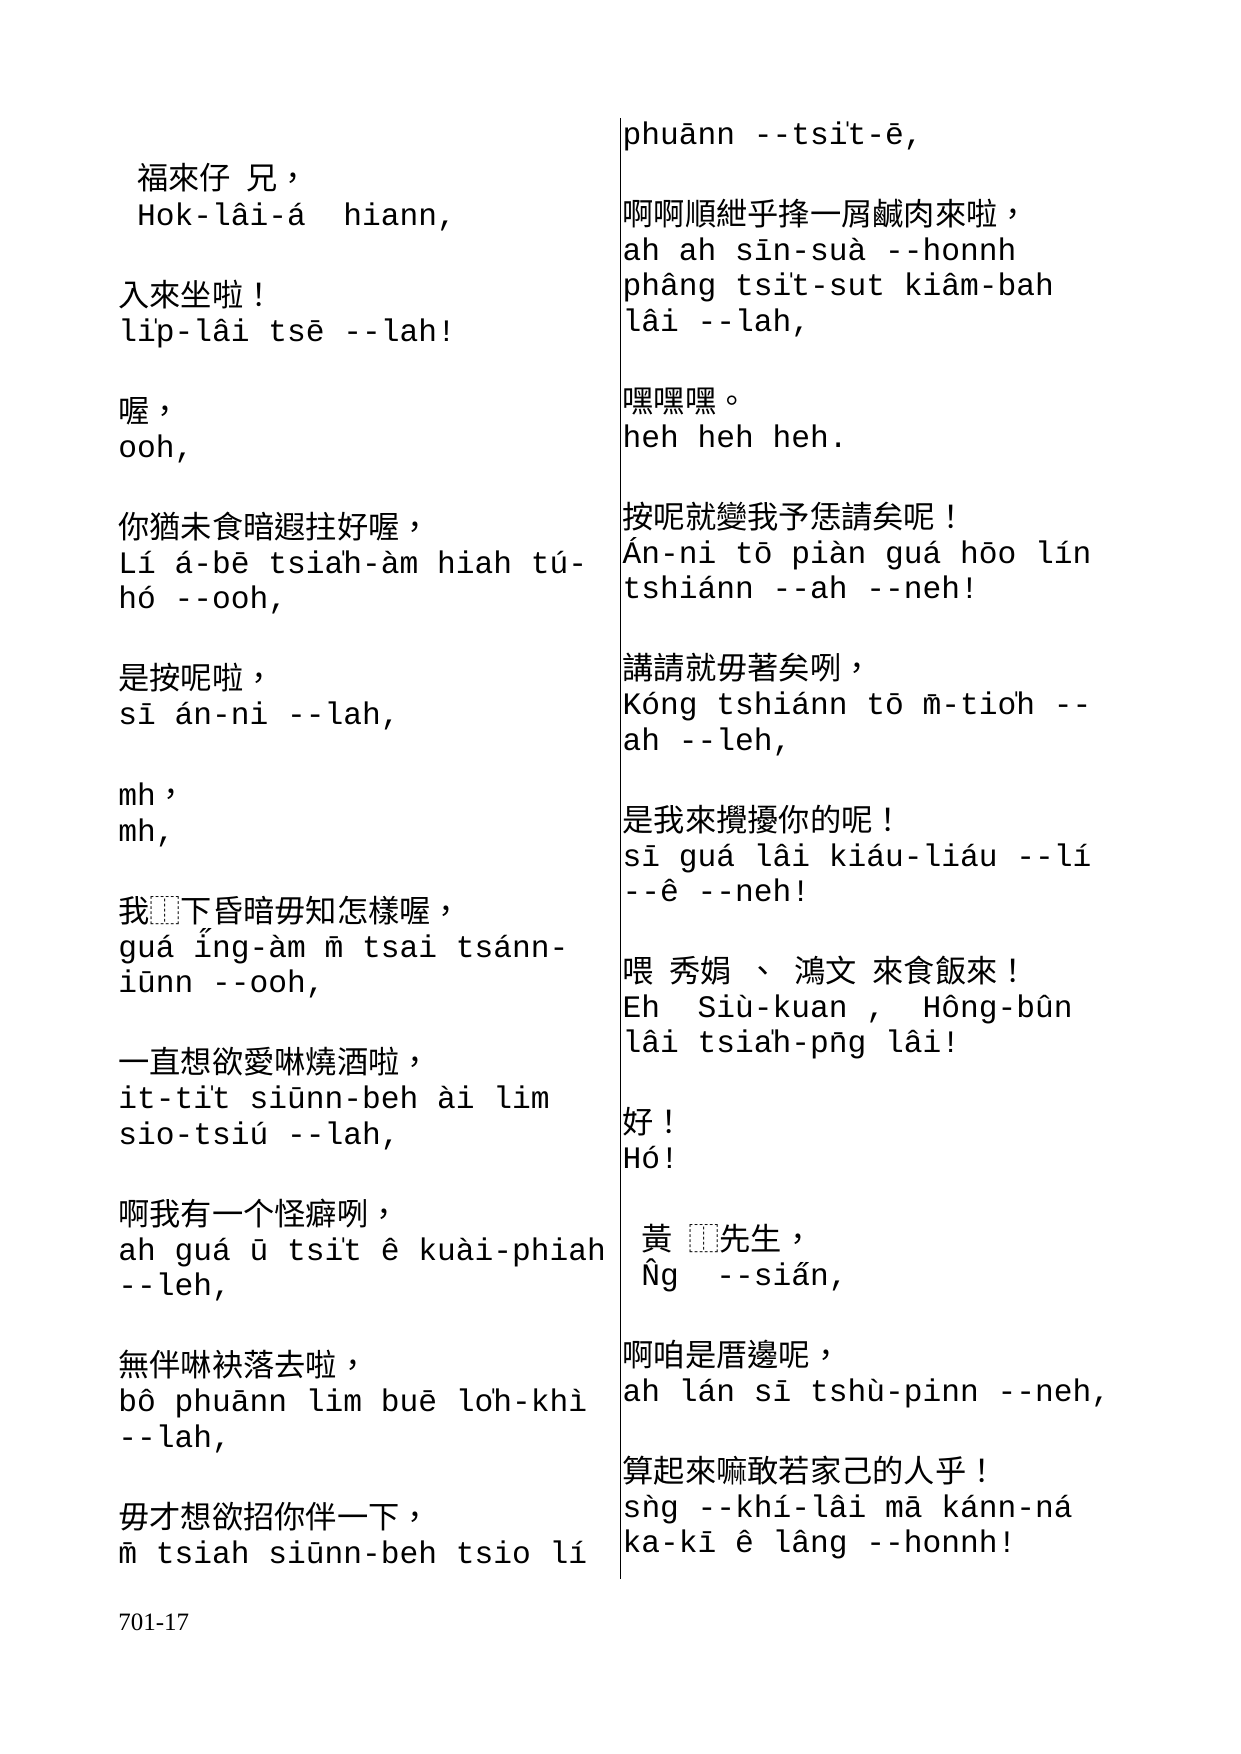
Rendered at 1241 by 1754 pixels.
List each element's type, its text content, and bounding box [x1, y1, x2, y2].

text 入來坐啦！ [118, 270, 618, 315]
text ah lán sī tshù-pinn --neh, [622, 1375, 1122, 1411]
text 我⿰下昏暗毋知怎樣喔， [118, 886, 618, 931]
text guá i̋ng-àm m̄ tsai tsánn-iūnn --ooh, [118, 931, 618, 1002]
text sǹg --khí-lâi mā kánn-ná ka-kī ê lâng --honnh! [622, 1491, 1122, 1562]
text 你猶未食暗遐拄好喔， [118, 502, 618, 547]
text N̂g --sia̋n, [622, 1259, 1122, 1295]
text 一直想欲愛啉燒酒啦， [118, 1037, 618, 1083]
text phuānn --tsi̍t-ē, [622, 118, 1122, 153]
text 按呢就變我予恁請矣呢！ [622, 492, 1122, 537]
text 啊啊順紲乎捀一屑鹹肉來啦， [622, 189, 1122, 234]
text ooh, [118, 431, 618, 467]
text 講請就毋著矣咧， [622, 643, 1122, 688]
text ah ah sīn-suà --honnh phâng tsi̍t-sut kiâm-bah lâi --lah, [622, 234, 1122, 340]
text 是我來攪擾你的呢！ [622, 795, 1122, 840]
text sī guá lâi kiáu-liáu --lí --ê --neh! [622, 840, 1122, 911]
text 算起來嘛敢若家己的人乎！ [622, 1446, 1122, 1491]
text 喔， [118, 386, 618, 431]
text 毋才想欲招你伴一下， [118, 1492, 618, 1537]
text mh， [118, 769, 618, 815]
text Hó! [622, 1143, 1122, 1178]
text Eh Siù-kuan , Hông-bûn lâi tsia̍h-pn̄g lâi! [622, 991, 1122, 1062]
text 是按呢啦， [118, 653, 618, 699]
text 好！ [622, 1098, 1122, 1143]
text m̄ tsiah siūnn-beh tsio lí [118, 1537, 618, 1572]
text 嘿嘿嘿。 [622, 376, 1122, 421]
text Lí á-bē tsia̍h-àm hiah tú-hó --ooh, [118, 547, 618, 618]
text ah guá ū tsi̍t ê kuài-phiah --leh, [118, 1234, 618, 1305]
text 啊咱是厝邊呢， [622, 1330, 1122, 1375]
text mh, [118, 815, 618, 851]
text 福來仔 兄， [118, 153, 618, 199]
text bô phuānn lim buē lo̍h-khì --lah, [118, 1386, 618, 1456]
text sī án-ni --lah, [118, 699, 618, 734]
text 無伴啉袂落去啦， [118, 1340, 618, 1386]
text Hok-lâi-á hiann, [118, 199, 618, 234]
text heh heh heh. [622, 421, 1122, 456]
text li̍p-lâi tsē --lah! [118, 315, 618, 351]
text 啊我有一个怪癖咧， [118, 1189, 618, 1234]
text it-ti̍t siūnn-beh ài lim sio-tsiú --lah, [118, 1083, 618, 1153]
text Án-ni tō piàn guá hōo lín tshiánn --ah --neh! [622, 537, 1122, 608]
text 黃 ⿰先生， [622, 1214, 1122, 1259]
text 喂 秀娟 、 鴻文 來食飯來！ [622, 946, 1122, 991]
text Kóng tshiánn tō m̄-tio̍h --ah --leh, [622, 688, 1122, 759]
